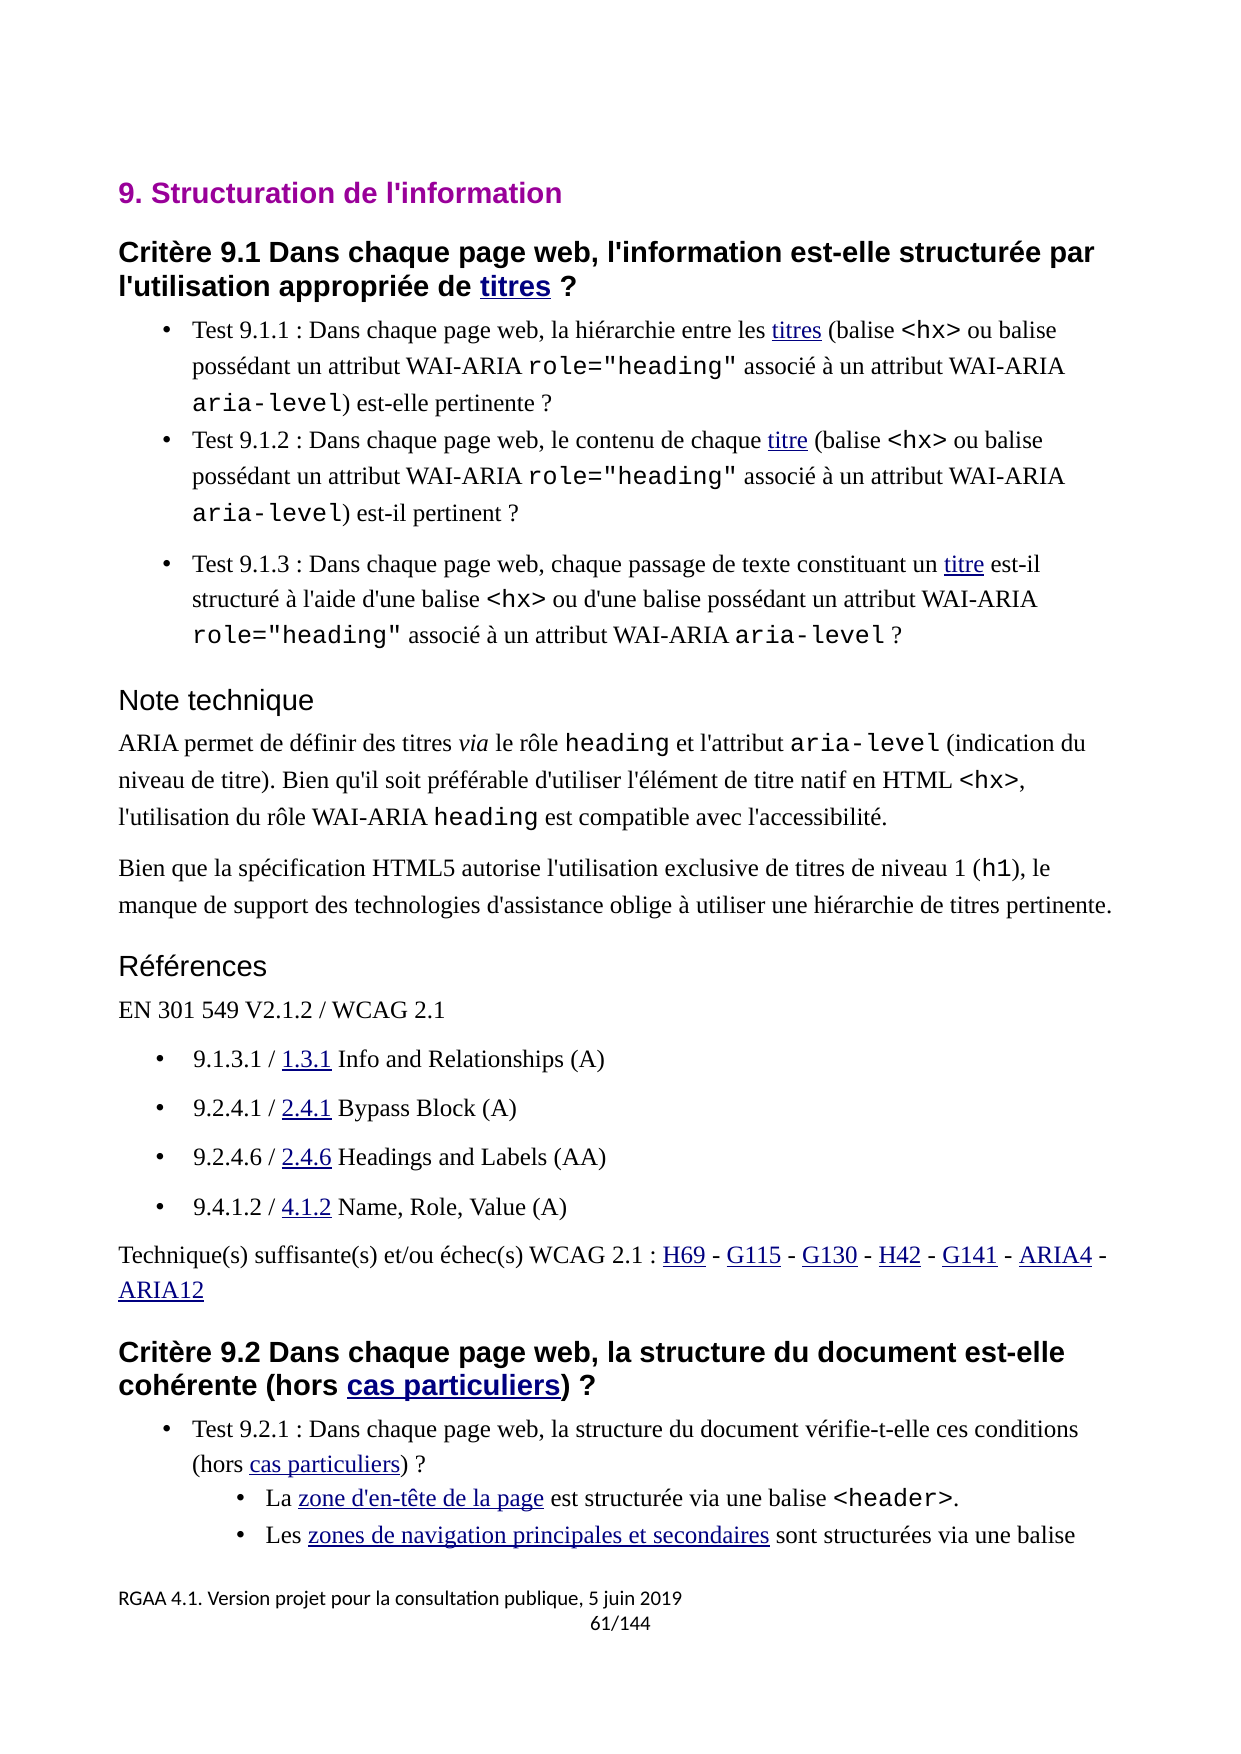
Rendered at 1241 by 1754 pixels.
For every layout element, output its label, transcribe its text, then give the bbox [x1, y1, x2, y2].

list Test 9.1.2 : Dans chaque page web, le contenu de chaque titre (balise <hx> ou balise possédant un attribut WAI-ARIA role="heading" associé à un attribut WAI-ARIA aria-level) est-il pertinent ? [162, 425, 1122, 529]
subtitle Critère 9.2 Dans chaque page web, la structure du document est-elle cohérente (hors cas particuliers) ? [118, 1334, 1122, 1402]
list Les zones de navigation principales et secondaires sont structurées via une balise [236, 1520, 1122, 1551]
list 9.2.4.1 / 2.4.1 Bypass Block (A) [156, 1093, 1122, 1122]
list Test 9.1.3 : Dans chaque page web, chaque passage de texte constituant un titre est-il structuré à l'aide d'une balise <hx> ou d'une balise possédant un attribut WAI-ARIA role="heading" associé à un attribut WAI-ARIA aria-level ? [162, 549, 1122, 651]
list 9.4.1.2 / 4.1.2 Name, Role, Value (A) [156, 1192, 1122, 1220]
subtitle Note technique [118, 682, 1122, 716]
subtitle Critère 9.1 Dans chaque page web, l'information est-elle structurée par l'utilisation appropriée de titres ? [118, 235, 1122, 302]
subtitle 9. Structuration de l'information [118, 176, 1122, 210]
text EN 301 549 V2.1.2 / WCAG 2.1 [118, 995, 1122, 1024]
text Bien que la spécification HTML5 autorise l'utilisation exclusive de titres de niveau 1 (h1), le manque de support des technologies d'assistance oblige à utiliser une hiérarchie de titres pertinente. [118, 853, 1122, 918]
text ARIA permet de définir des titres via le rôle heading et l'attribut aria-level (indication du niveau de titre). Bien qu'il soit préférable d'utiliser l'élément de titre natif en HTML <hx>, l'utilisation du rôle WAI-ARIA heading est compatible avec l'accessibilité. [118, 728, 1122, 832]
list 9.2.4.6 / 2.4.6 Headings and Labels (AA) [156, 1142, 1122, 1171]
list 9.1.3.1 / 1.3.1 Info and Relationships (A) [156, 1044, 1122, 1073]
text Technique(s) suffisante(s) et/ou échec(s) WCAG 2.1 : H69 - G115 - G130 - H42 - G141 - ARIA4 - ARIA12 [118, 1241, 1122, 1304]
list La zone d'en-tête de la page est structurée via une balise <header>. [236, 1483, 1122, 1514]
subtitle Références [118, 949, 1122, 983]
list Test 9.1.1 : Dans chaque page web, la hiérarchie entre les titres (balise <hx> ou balise possédant un attribut WAI-ARIA role="heading" associé à un attribut WAI-ARIA aria-level) est-elle pertinente ? [162, 315, 1122, 419]
list Test 9.2.1 : Dans chaque page web, la structure du document vérifie-t-elle ces conditions (hors cas particuliers) ? [162, 1414, 1122, 1477]
